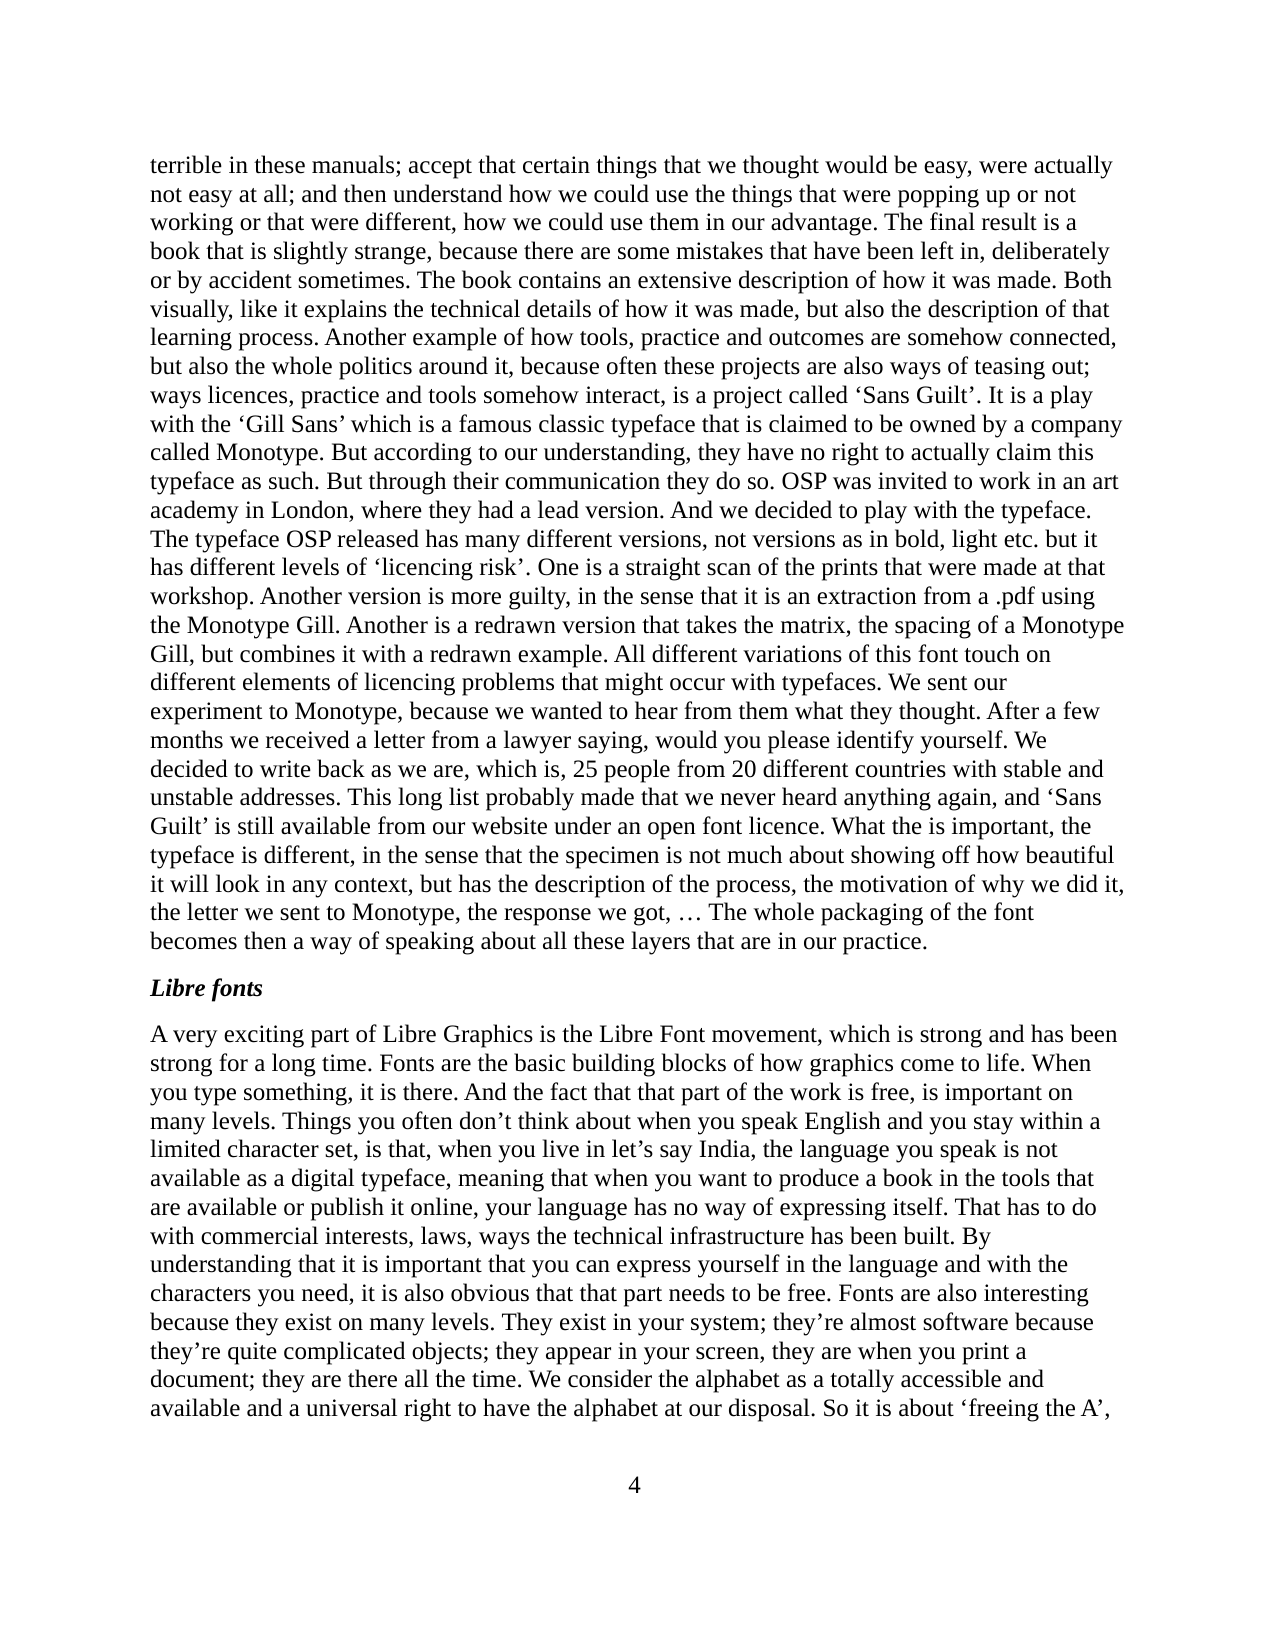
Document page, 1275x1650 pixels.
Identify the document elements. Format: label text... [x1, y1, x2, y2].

text terrible in these manuals; accept that certain things that we thought would be easy, were actually not easy at all; and then understand how we could use the things that were popping up or not working or that were different, how we could use them in our advantage. The final result is a book that is slightly strange, because there are some mistakes that have been left in, deliberately or by accident sometimes. The book contains an extensive description of how it was made. Both visually, like it explains the technical details of how it was made, but also the description of that learning process. Another example of how tools, practice and outcomes are somehow connected, but also the whole politics around it, because often these projects are also ways of teasing out; ways licences, practice and tools somehow interact, is a project called ‘Sans Guilt’. It is a play with the ‘Gill Sans’ which is a famous classic typeface that is claimed to be owned by a company called Monotype. But according to our understanding, they have no right to actually claim this typeface as such. But through their communication they do so. OSP was invited to work in an art academy in London, where they had a lead version. And we decided to play with the typeface. The typeface OSP released has many different versions, not versions as in bold, light etc. but it has different levels of ‘licencing risk’. One is a straight scan of the prints that were made at that workshop. Another version is more guilty, in the sense that it is an extraction from a .pdf using the Monotype Gill. Another is a redrawn version that takes the matrix, the spacing of a Monotype Gill, but combines it with a redrawn example. All different variations of this font touch on different elements of licencing problems that might occur with typefaces. We sent our experiment to Monotype, because we wanted to hear from them what they thought. After a few months we received a letter from a lawyer saying, would you please identify yourself. We decided to write back as we are, which is, 25 people from 20 different countries with stable and unstable addresses. This long list probably made that we never heard anything again, and ‘Sans Guilt’ is still available from our website under an open font licence. What the is important, the typeface is different, in the sense that the specimen is not much about showing off how beautiful it will look in any context, but has the description of the process, the motivation of why we did it, the letter we sent to Monotype, the response we got, … The whole packaging of the font becomes then a way of speaking about all these layers that are in our practice. [150, 150, 1125, 955]
text A very exciting part of Libre Graphics is the Libre Font movement, which is strong and has been strong for a long time. Fonts are the basic building blocks of how graphics come to life. When you type something, it is there. And the fact that that part of the work is free, is important on many levels. Things you often don’t think about when you speak English and you stay within a limited character set, is that, when you live in let’s say India, the language you speak is not available as a digital typeface, meaning that when you want to produce a book in the tools that are available or publish it online, your language has no way of expressing itself. That has to do with commercial interests, laws, ways the technical infrastructure has been built. By understanding that it is important that you can express yourself in the language and with the characters you need, it is also obvious that that part needs to be free. Fonts are also interesting because they exist on many levels. They exist in your system; they’re almost software because they’re quite complicated objects; they appear in your screen, they are when you print a document; they are there all the time. We consider the alphabet as a totally accessible and available and a universal right to have the alphabet at our disposal. So it is about ‘freeing the A’, [150, 1019, 1125, 1422]
text Libre fonts [150, 973, 1125, 1002]
